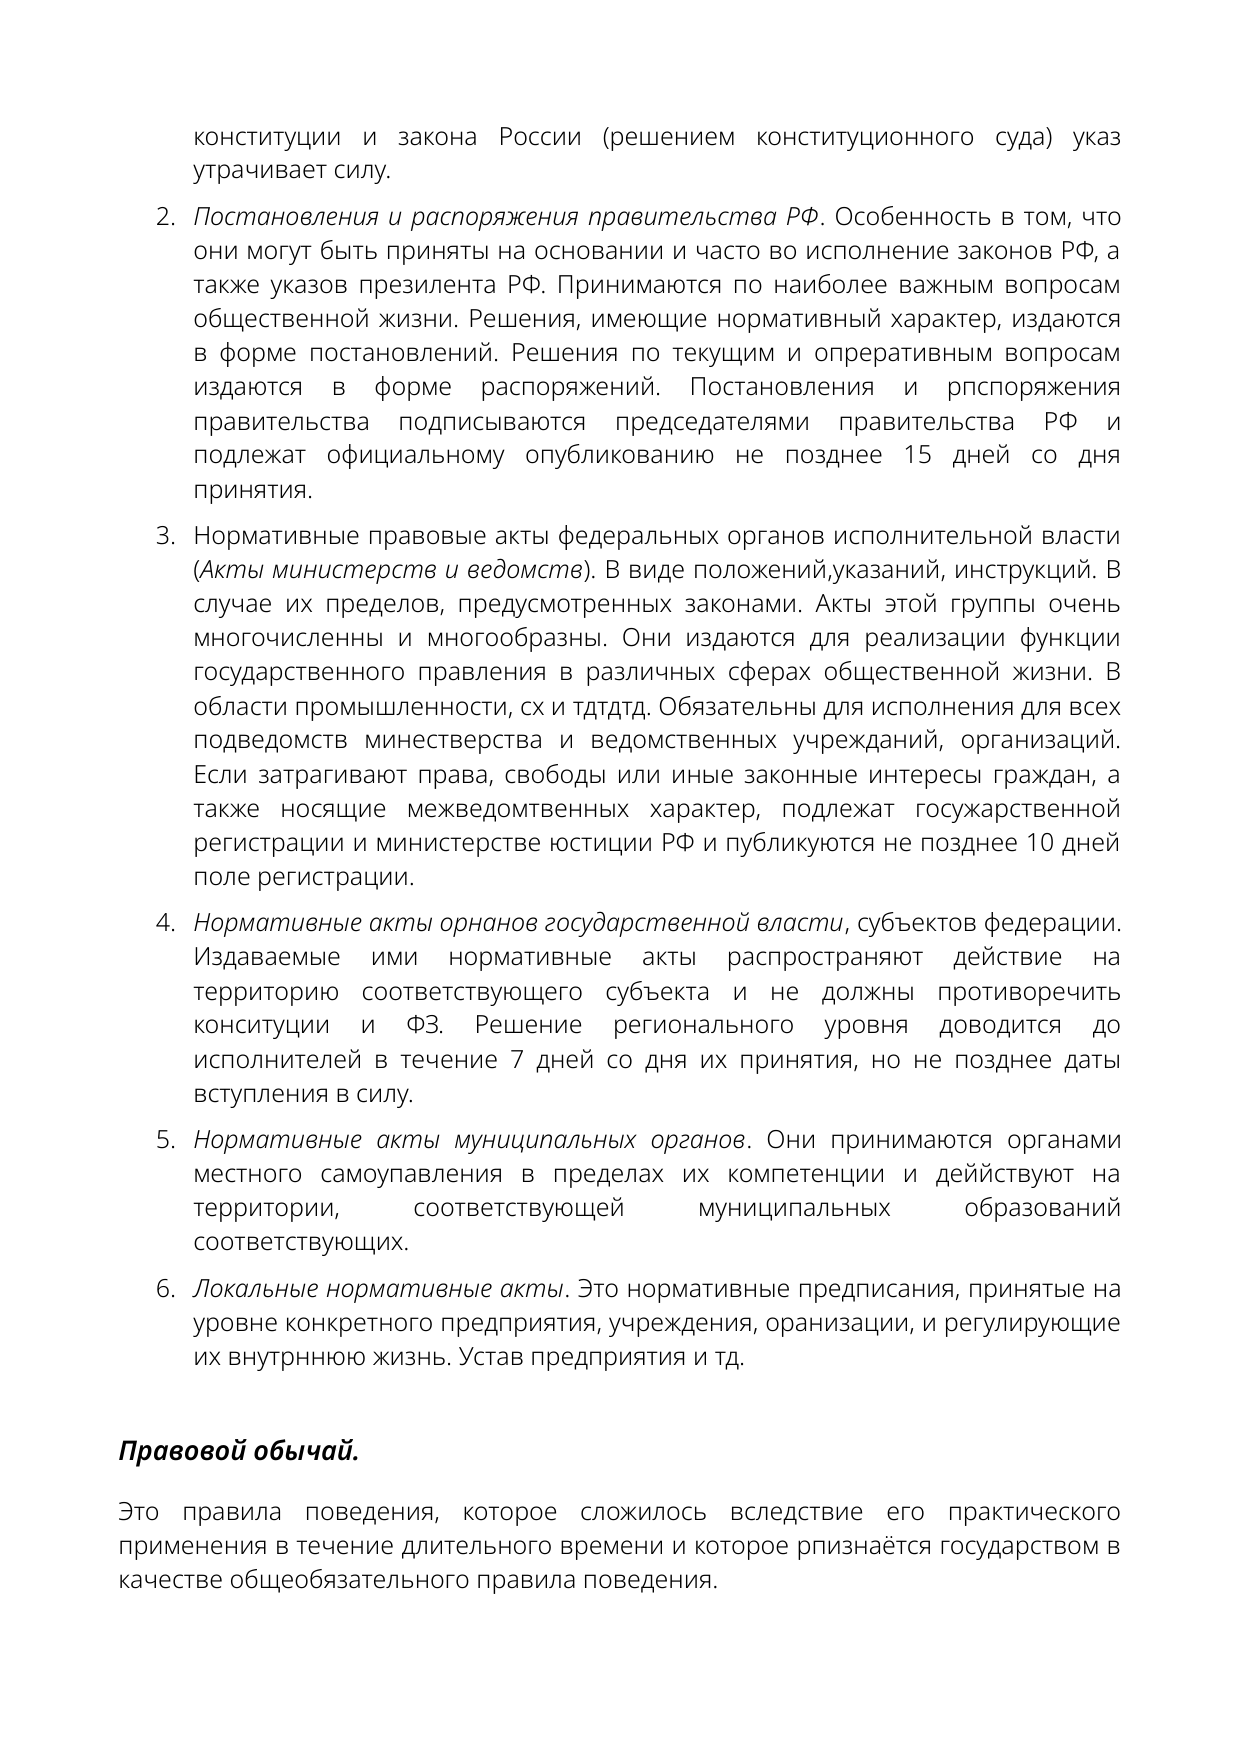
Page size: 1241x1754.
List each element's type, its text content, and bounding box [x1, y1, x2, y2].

list Нормативные правовые акты федеральных органов исполнительной власти (Акты министерств и ведомств). В виде положений,указаний, инструкций. В случае их пределов, предусмотренных законами. Акты этой группы очень многочисленны и многообразны. Они издаются для реализации функции государственного правления в различных сферах общественной жизни. В области промышленности, сх и тдтдтд. Обязательны для исполнения для всех подведомств минестверства и ведомственных учрежданий, организаций. Если затрагивают права, свободы или иные законные интересы граждан, а также носящие межведомтвенных характер, подлежат госужарственной регистрации и министерстве юстиции РФ и публикуются не позднее 10 дней поле регистрации. [156, 518, 1122, 892]
list конституции и закона России (решением конституционного суда) указ утрачивает силу. [156, 118, 1122, 186]
list Локальные нормативные акты. Это нормативные предписания, принятые на уровне конкретного предприятия, учреждения, оранизации, и регулирующие их внутрннюю жизнь. Устав предприятия и тд. [156, 1271, 1122, 1373]
list Нормативные акты орнанов государственной власти, субъектов федерации. Издаваемые ими нормативные акты распространяют действие на территорию соответствующего субъекта и не должны противоречить конситуции и ФЗ. Решение регионального уровня доводится до исполнителей в течение 7 дней со дня их принятия, но не позднее даты вступления в силу. [156, 905, 1122, 1109]
text Это правила поведения, которое сложилось вследствие его практического применения в течение длительного времени и которое рпизнаётся государством в качестве общеобязательного правила поведения. [118, 1494, 1122, 1596]
list Нормативные акты муниципальных органов. Они принимаются органами местного самоупавления в пределах их компетенции и деййствуют на территории, соответствующей муниципальных образований соответствующих. [156, 1122, 1122, 1258]
subtitle Правовой обычай. [118, 1432, 1122, 1469]
list Постановления и распоряжения правительства РФ. Особенность в том, что они могут быть приняты на основании и часто во исполнение законов РФ, а также указов презилента РФ. Принимаются по наиболее важным вопросам общественной жизни. Решения, имеющие нормативный характер, издаются в форме постановлений. Решения по текущим и опреративным вопросам издаются в форме распоряжений. Постановления и рпспоряжения правительства подписываются председателями правительства РФ и подлежат официальному опубликованию не позднее 15 дней со дня принятия. [156, 199, 1122, 505]
